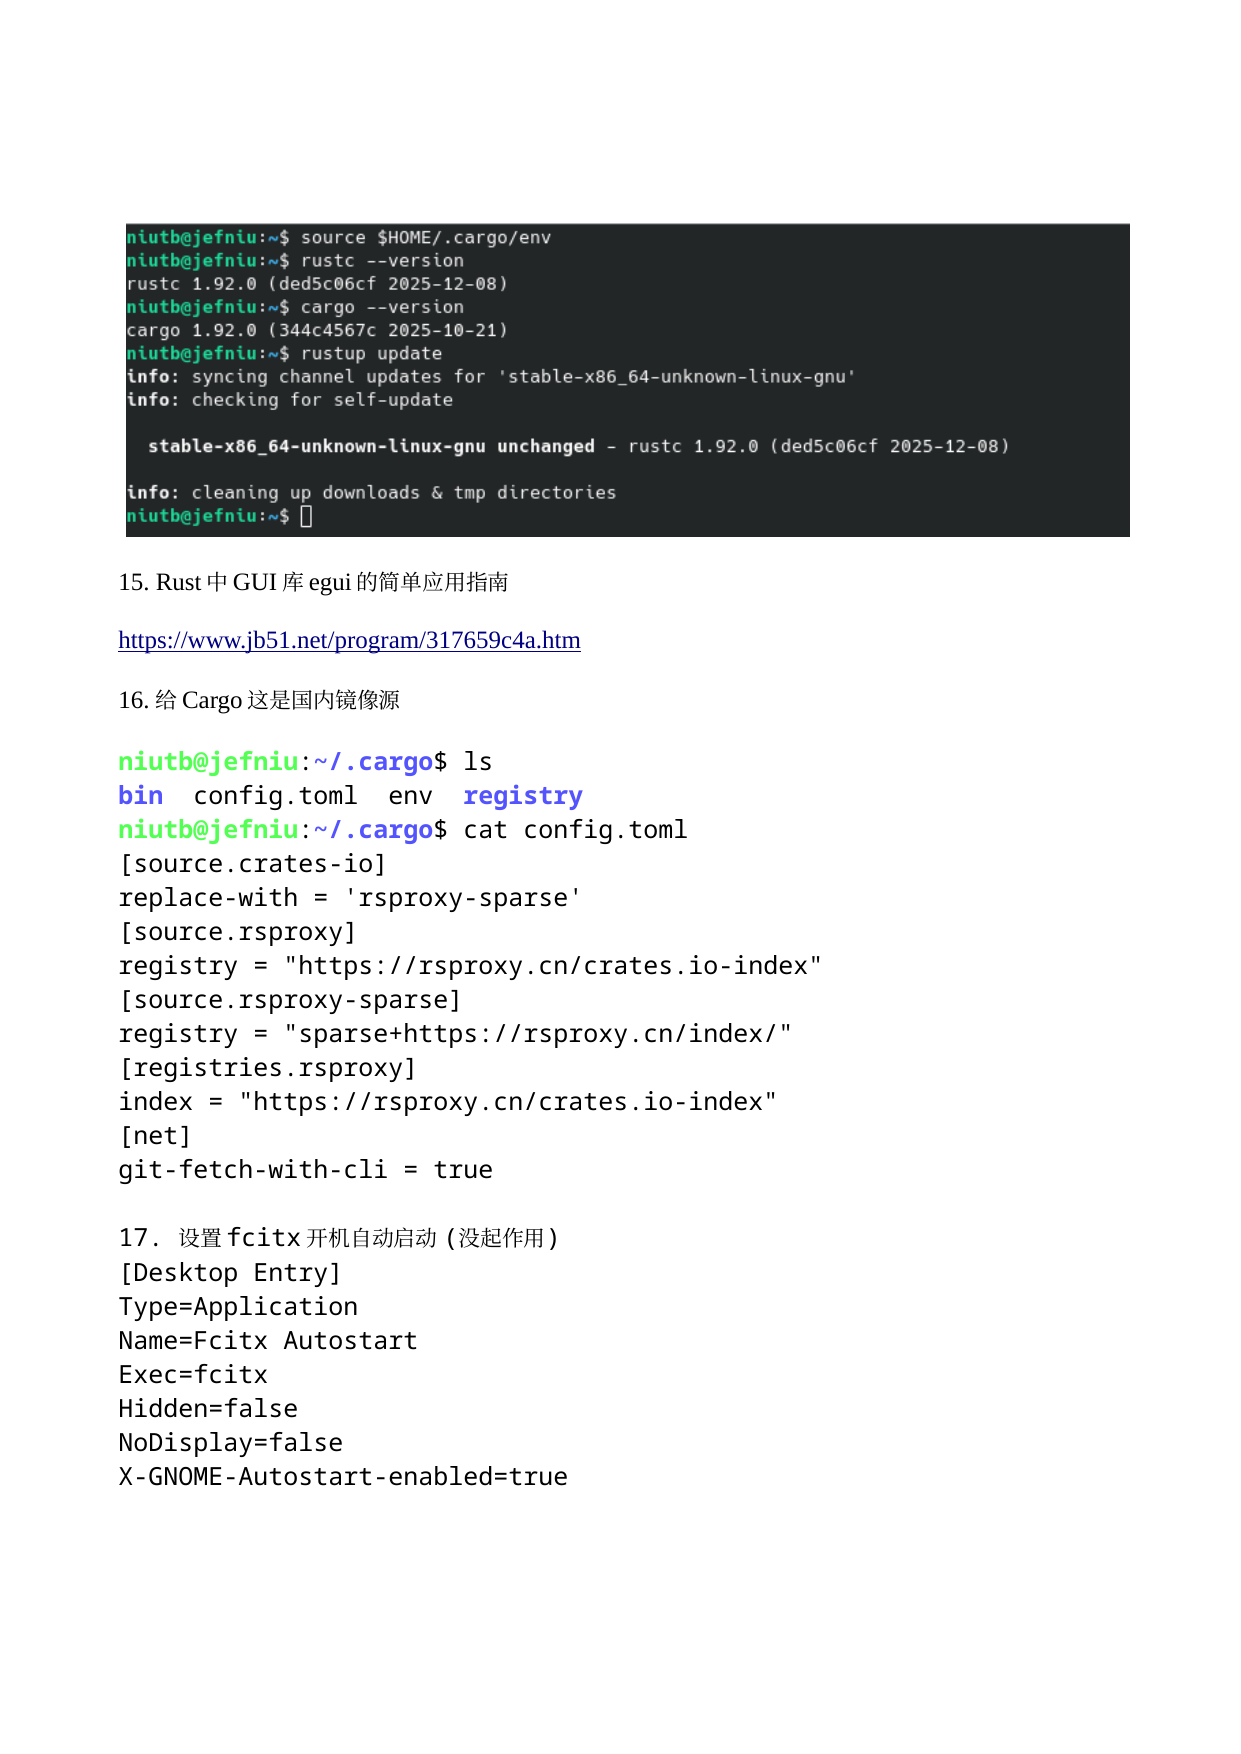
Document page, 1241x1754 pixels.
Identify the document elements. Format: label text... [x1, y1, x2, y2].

text X-GNOME-Autostart-enabled=true [118, 1458, 1122, 1493]
text niutb@jefniu:~/.cargo$ ls bin config.toml env registry niutb@jefniu:~/.cargo$ cat config.toml [source.crates-io] replace-with = 'rsproxy-sparse' [source.rsproxy] registry = "https://rsproxy.cn/crates.io-index" [source.rsproxy-sparse] registry = "sparse+https://rsproxy.cn/index/" [registries.rsproxy] index = "https://rsproxy.cn/crates.io-index" [net] git-fetch-with-cli = true [118, 743, 1122, 1220]
text Name=Fcitx Autostart [118, 1322, 1122, 1356]
text Type=Application [118, 1288, 1122, 1322]
text Exec=fcitx [118, 1356, 1122, 1390]
text NoDisplay=false [118, 1424, 1122, 1458]
picture [126, 223, 1130, 537]
text Hidden=false [118, 1390, 1122, 1424]
text 15. Rust中GUI库egui的简单应用指南 [118, 565, 1122, 597]
text [Desktop Entry] [118, 1254, 1122, 1288]
text https://www.jb51.net/program/317659c4a.htm [118, 626, 1122, 654]
text 17. 设置fcitx开机自动启动 (没起作用) [118, 1220, 1122, 1254]
text 16. 给Cargo这是国内镜像源 [118, 683, 1122, 714]
